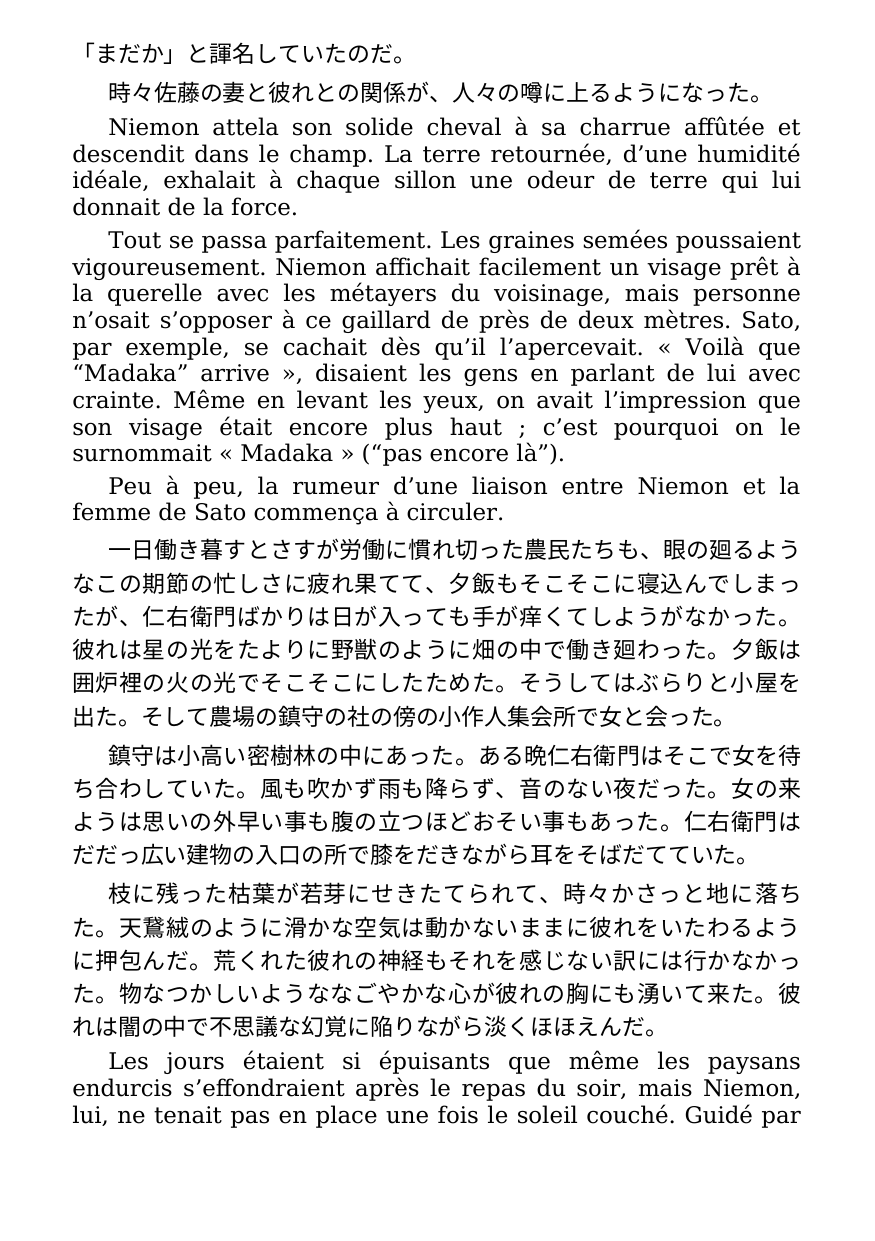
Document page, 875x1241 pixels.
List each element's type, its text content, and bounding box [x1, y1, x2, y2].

text 時々佐藤の妻と彼れとの関係が、人々の噂に上るようになった。 [72, 75, 802, 108]
text 一日働き暮すとさすが労働に慣れ切った農民たちも、眼の廻るようなこの期節の忙しさに疲れ果てて、夕飯もそこそこに寝込んでしまったが、仁右衛門ばかりは日が入っても手が痒くてしようがなかった。彼れは星の光をたよりに野獣のように畑の中で働き廻わった。夕飯は囲炉裡の火の光でそこそこにしたためた。そうしてはぶらりと小屋を出た。そして農場の鎮守の社の傍の小作人集会所で女と会った。 [72, 532, 802, 732]
text 枝に残った枯葉が若芽にせきたてられて、時々かさっと地に落ちた。天鵞絨のように滑かな空気は動かないままに彼れをいたわるように押包んだ。荒くれた彼れの神経もそれを感じない訳には行かなかった。物なつかしいようななごやかな心が彼れの胸にも湧いて来た。彼れは闇の中で不思議な幻覚に陥りながら淡くほほえんだ。 [72, 876, 802, 1042]
text Niemon attela son solide cheval à sa charrue affûtée et descendit dans le champ. La terre retournée, d’une humidité idéale, exhalait à chaque sillon une odeur de terre qui lui donnait de la force. [72, 114, 802, 221]
text Tout se passa parfaitement. Les graines semées poussaient vigoureusement. Niemon affichait facilement un visage prêt à la querelle avec les métayers du voisinage, mais personne n’osait s’opposer à ce gaillard de près de deux mètres. Sato, par exemple, se cachait dès qu’il l’apercevait. « Voilà que “Madaka” arrive », disaient les gens en parlant de lui avec crainte. Même en levant les yeux, on avait l’impression que son visage était encore plus haut ; c’est pourquoi on le surnommait « Madaka » (“pas encore là”). [72, 227, 802, 467]
text Les jours étaient si épuisants que même les paysans endurcis s’effondraient après le repas du soir, mais Niemon, lui, ne tenait pas en place une fois le soleil couché. Guidé par [72, 1048, 802, 1128]
text Peu à peu, la rumeur d’une liaison entre Niemon et la femme de Sato commença à circuler. [72, 473, 802, 526]
text 「まだか」と諢名していたのだ。 [72, 36, 802, 69]
text 鎮守は小高い密樹林の中にあった。ある晩仁右衛門はそこで女を待ち合わしていた。風も吹かず雨も降らず、音のない夜だった。女の来ようは思いの外早い事も腹の立つほどおそい事もあった。仁右衛門はだだっ広い建物の入口の所で膝をだきながら耳をそばだてていた。 [72, 737, 802, 870]
